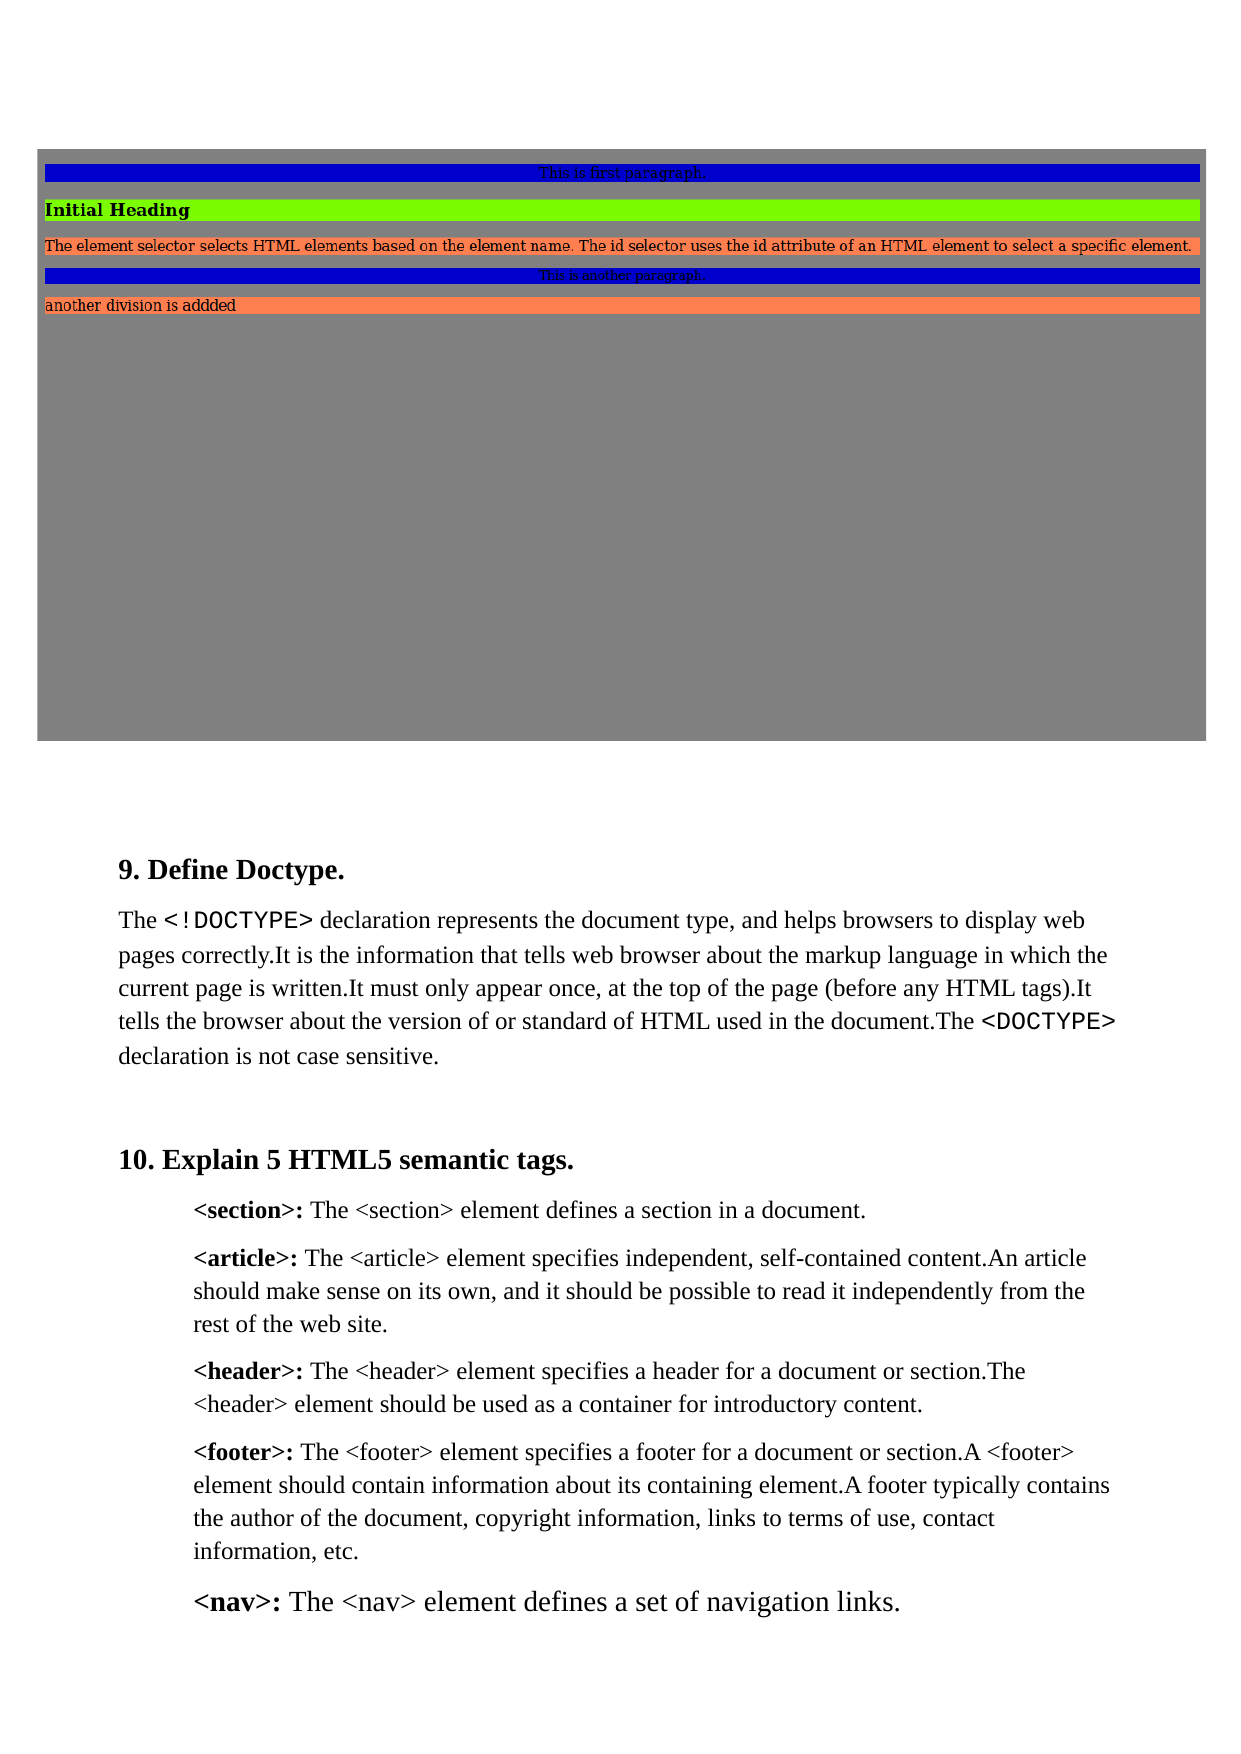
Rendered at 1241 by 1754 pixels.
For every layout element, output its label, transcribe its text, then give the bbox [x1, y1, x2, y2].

text 9. Define Doctype. [118, 852, 1122, 886]
text The <!DOCTYPE> declaration represents the document type, and helps browsers to display web pages correctly.It is the information that tells web browser about the markup language in which the current page is written.It must only appear once, at the top of the page (before any HTML tags).It tells the browser about the version of or standard of HTML used in the document.The <DOCTYPE> declaration is not case sensitive. [118, 905, 1122, 1070]
list <header>: The <header> element specifies a header for a document or section.The <header> element should be used as a container for introductory content. [156, 1356, 1122, 1418]
picture [37, 149, 1207, 741]
list <section>: The <section> element defines a section in a document. [156, 1195, 1122, 1224]
list <nav>: The <nav> element defines a set of navigation links. [156, 1584, 1122, 1617]
text 10. Explain 5 HTML5 semantic tags. [118, 1142, 1122, 1176]
list <footer>: The <footer> element specifies a footer for a document or section.A <footer> element should contain information about its containing element.A footer typically contains the author of the document, copyright information, links to terms of use, contact information, etc. [156, 1437, 1122, 1565]
list <article>: The <article> element specifies independent, self-contained content.An article should make sense on its own, and it should be possible to read it independently from the rest of the web site. [156, 1243, 1122, 1338]
